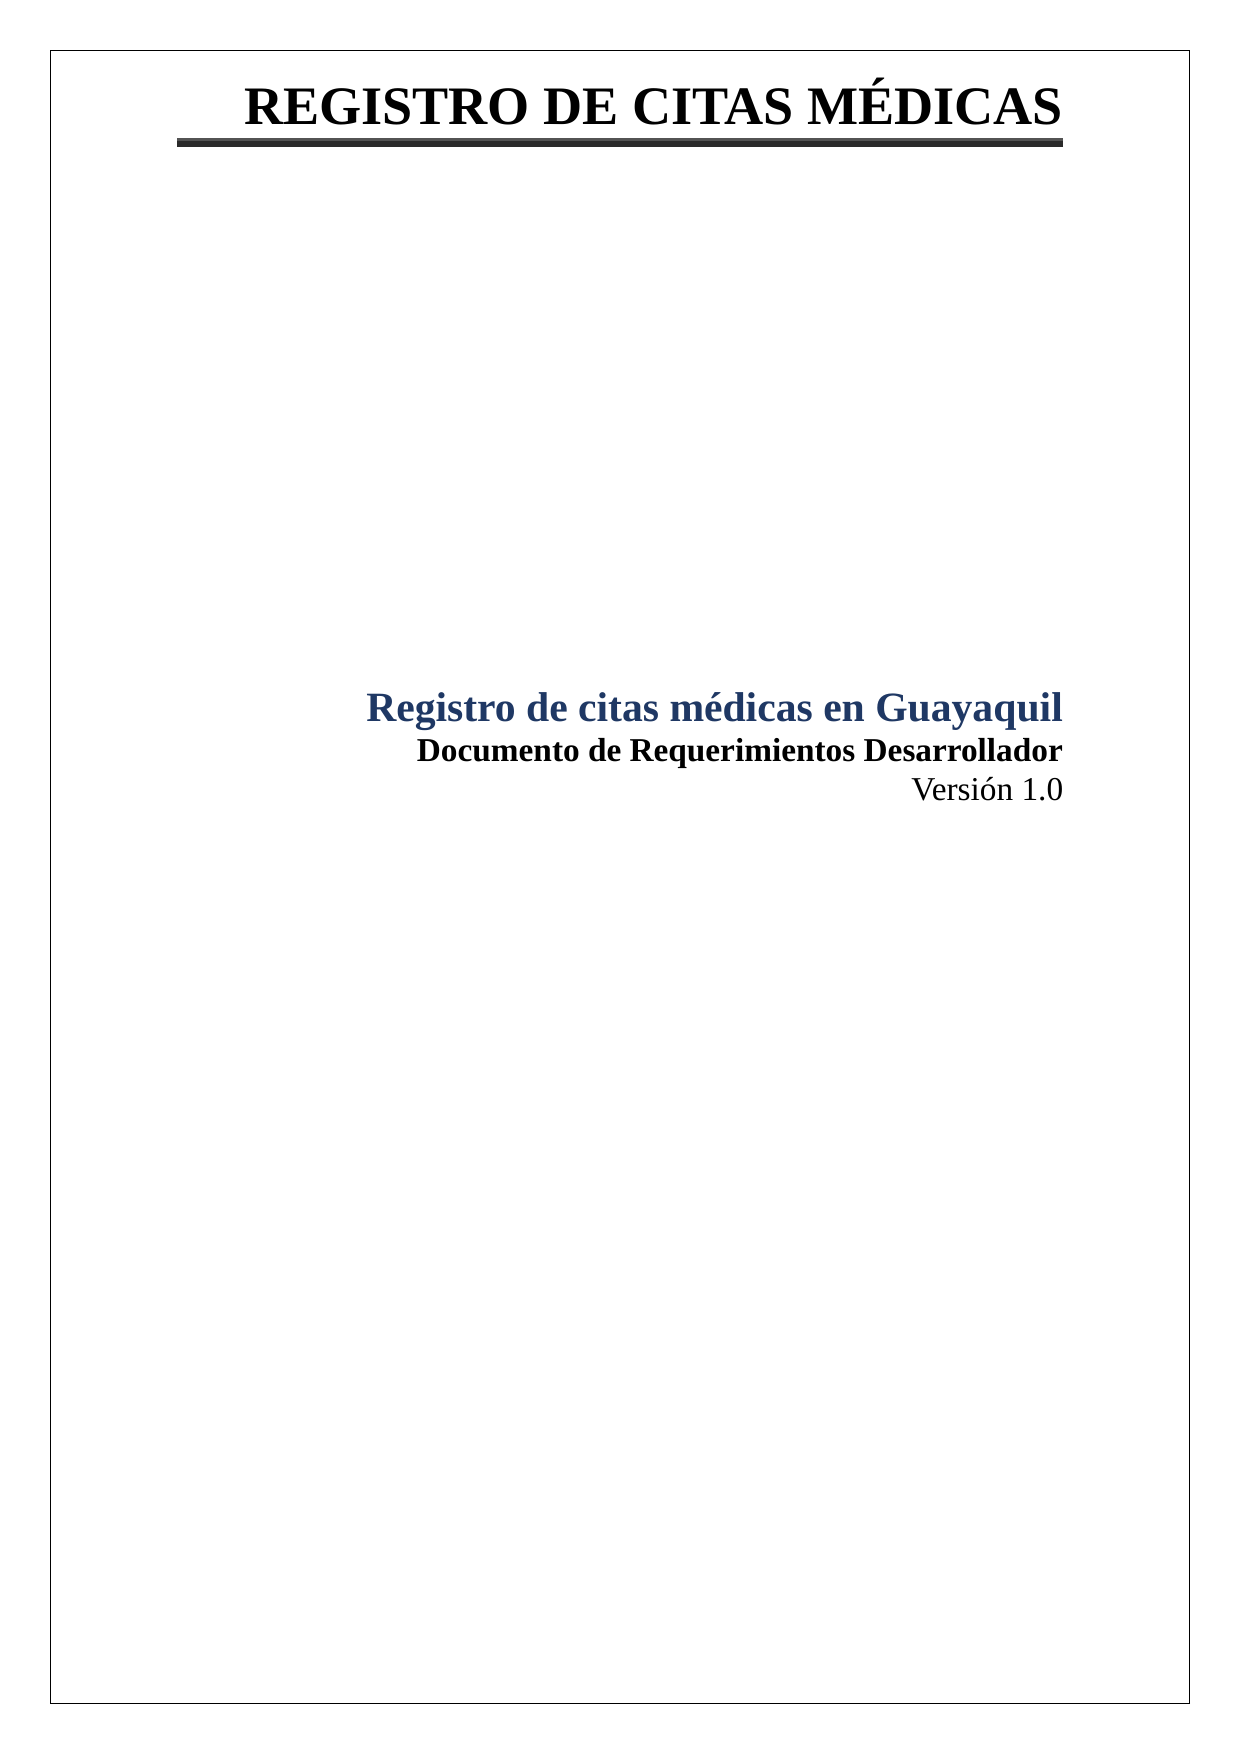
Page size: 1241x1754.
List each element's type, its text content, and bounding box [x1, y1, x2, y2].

text Versión 1.0 [177, 769, 1063, 807]
text Registro de citas médicas en Guayaquil [177, 682, 1063, 730]
text Documento de Requerimientos Desarrollador [177, 730, 1063, 769]
